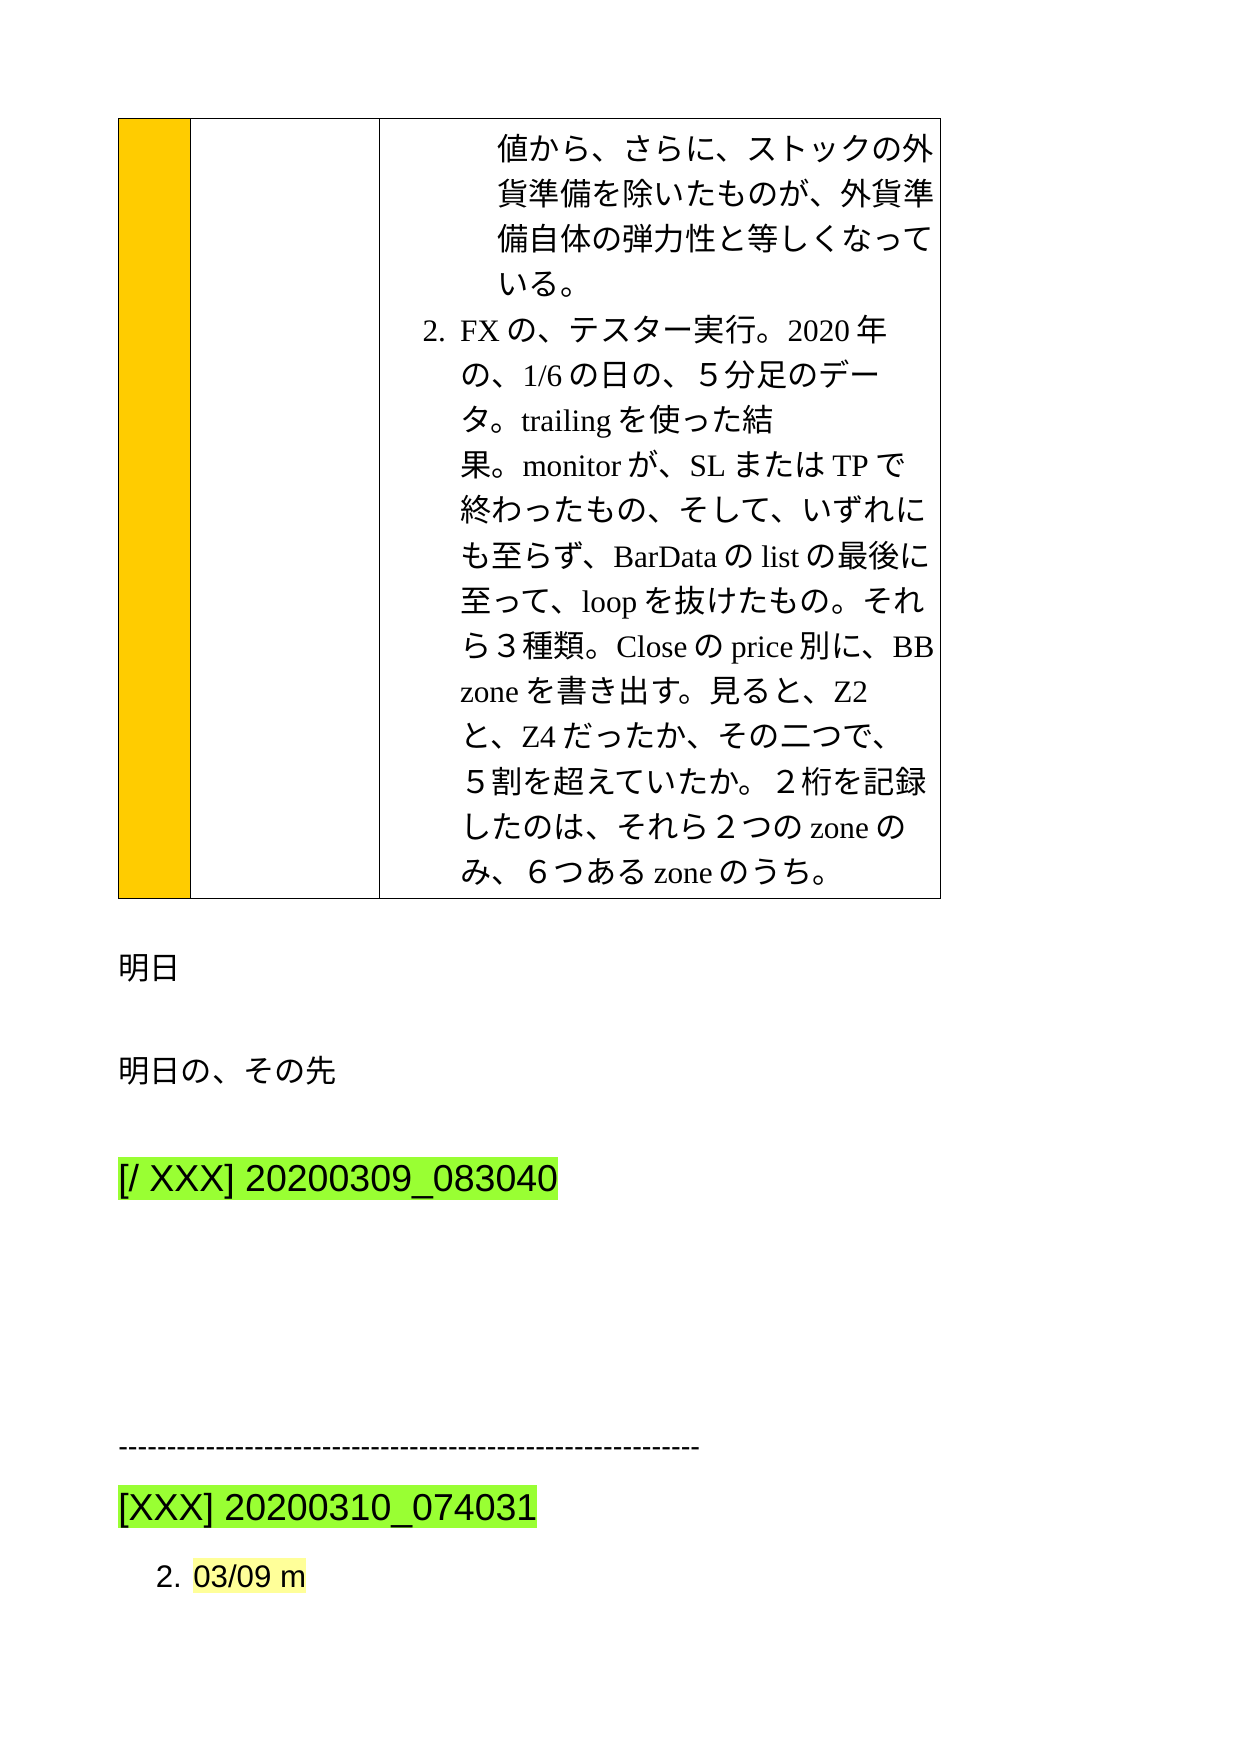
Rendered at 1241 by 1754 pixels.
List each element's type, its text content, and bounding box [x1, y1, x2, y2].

text [/ XXX] 20200309_083040 [118, 1157, 1122, 1200]
text 明日 [118, 950, 1122, 986]
table_cell [119, 119, 190, 898]
list 03/09 m [156, 1558, 1122, 1593]
text [XXX] 20200310_074031 [118, 1485, 1122, 1528]
table_cell 値から、さらに、ストックの外貨準備を除いたものが、外貨準備自体の弾力性と等しくなっている。 FXの、テスター実行。2020年の、1/6の日の、５分足のデータ。trailingを使った結果。monitorが、SLまたはTPで終わったもの、そして、いずれにも至らず、BarDataのlistの最後に至って、loopを抜けたもの。それら３種類。Closeのprice別に、BB zoneを書き出す。見ると、Z2と、Z4だったか、その二つで、５割を超えていたか。２桁を記録したのは、それら２つのzoneのみ、６つあるzoneのうち。 [380, 119, 940, 898]
table_cell [191, 119, 379, 898]
text 明日の、その先 [118, 1053, 1122, 1089]
text ------------------------------------------------------------ [118, 1429, 1122, 1462]
